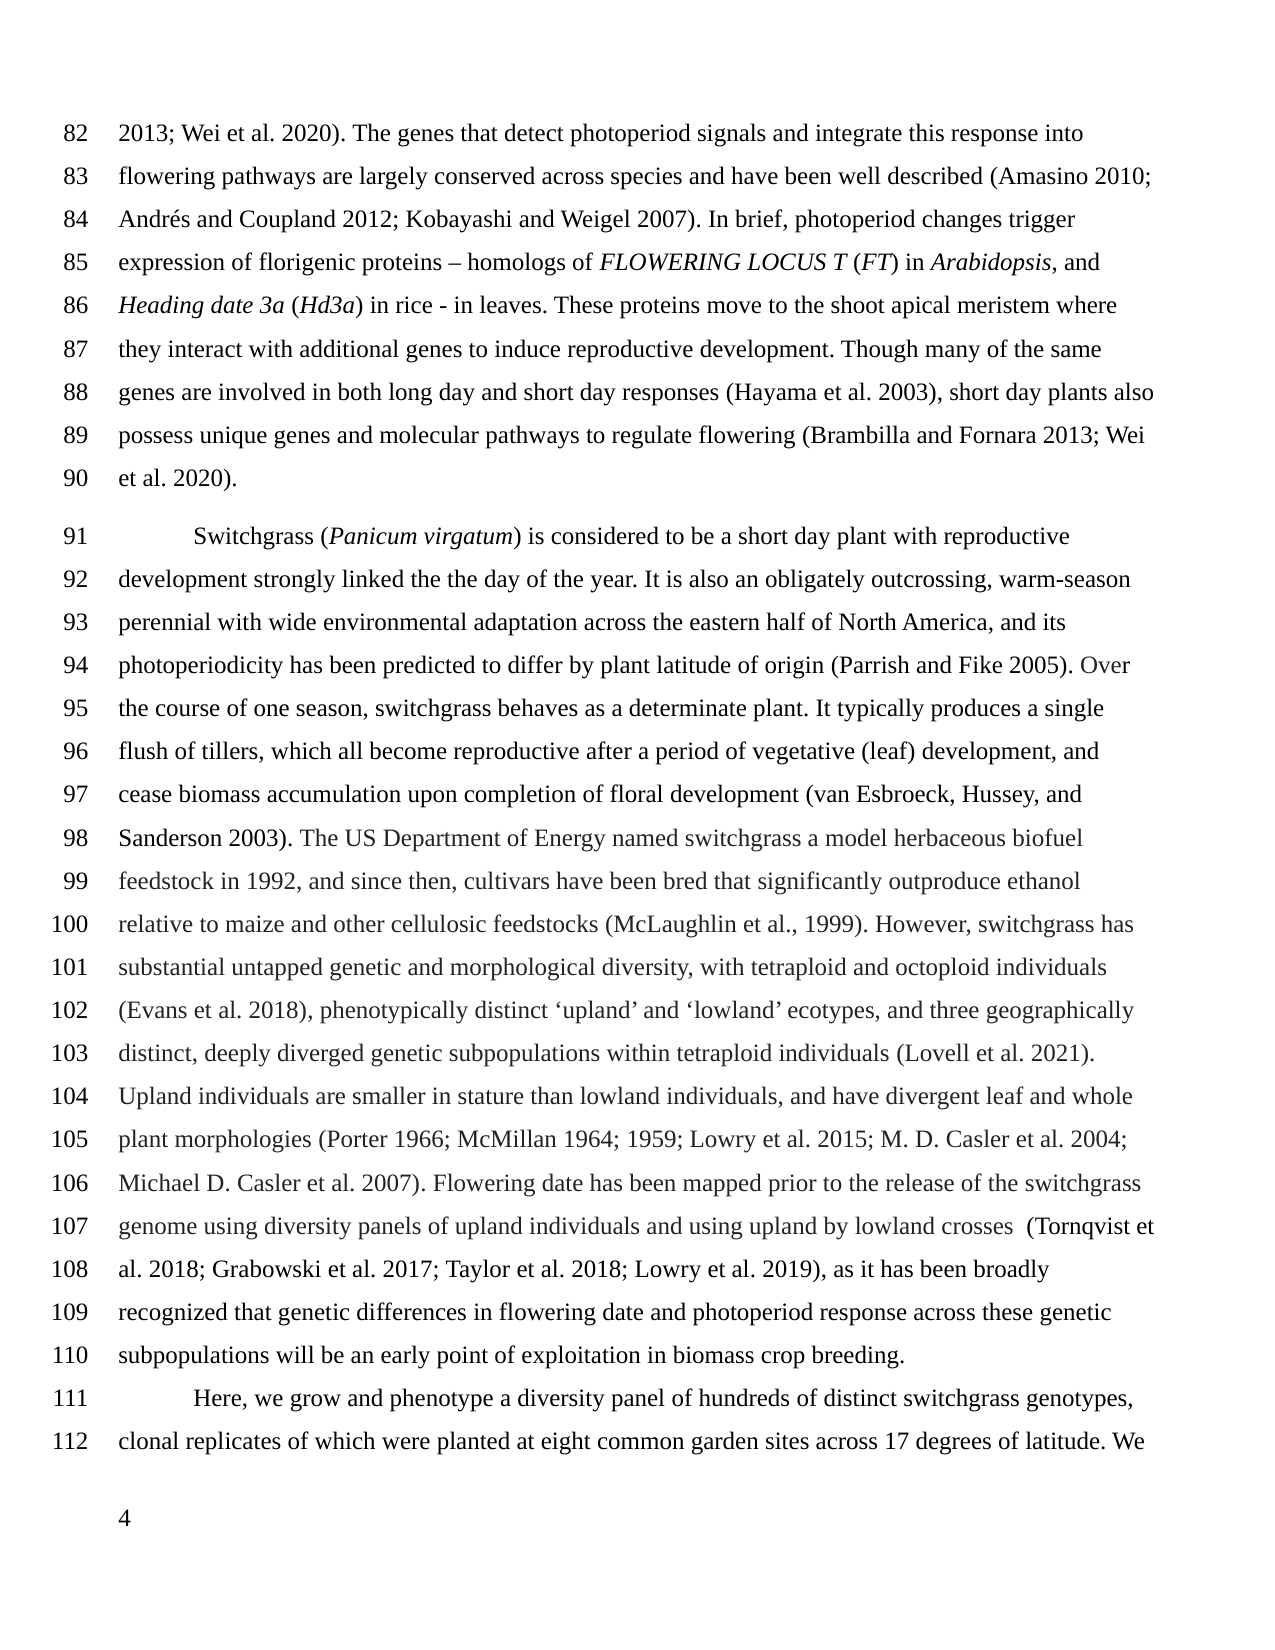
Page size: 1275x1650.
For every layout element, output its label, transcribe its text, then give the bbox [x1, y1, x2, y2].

text 2013; Wei et al. 2020). The genes that detect photoperiod signals and integrate this response into flowering pathways are largely conserved across species and have been well described (Amasino 2010; Andrés and Coupland 2012; Kobayashi and Weigel 2007). In brief, photoperiod changes trigger expression of florigenic proteins – homologs of FLOWERING LOCUS T (FT) in Arabidopsis, and Heading date 3a (Hd3a) in rice - in leaves. These proteins move to the shoot apical meristem where they interact with additional genes to induce reproductive development. Though many of the same genes are involved in both long day and short day responses (Hayama et al. 2003), short day plants also possess unique genes and molecular pathways to regulate flowering (Brambilla and Fornara 2013; Wei et al. 2020). [118, 118, 1157, 492]
text Switchgrass (Panicum virgatum) is considered to be a short day plant with reproductive development strongly linked the the day of the year. It is also an obligately outcrossing, warm-season perennial with wide environmental adaptation across the eastern half of North America, and its photoperiodicity has been predicted to differ by plant latitude of origin (Parrish and Fike 2005). Over the course of one season, switchgrass behaves as a determinate plant. It typically produces a single flush of tillers, which all become reproductive after a period of vegetative (leaf) development, and cease biomass accumulation upon completion of floral development (van Esbroeck, Hussey, and Sanderson 2003). The US Department of Energy named switchgrass a model herbaceous biofuel feedstock in 1992, and since then, cultivars have been bred that significantly outproduce ethanol relative to maize and other cellulosic feedstocks (McLaughlin et al., 1999). However, switchgrass has substantial untapped genetic and morphological diversity, with tetraploid and octoploid individuals (Evans et al. 2018), phenotypically distinct ‘upland’ and ‘lowland’ ecotypes, and three geographically distinct, deeply diverged genetic subpopulations within tetraploid individuals (Lovell et al. 2021). Upland individuals are smaller in stature than lowland individuals, and have divergent leaf and whole plant morphologies (Porter 1966; McMillan 1964; 1959; Lowry et al. 2015; M. D. Casler et al. 2004; Michael D. Casler et al. 2007). Flowering date has been mapped prior to the release of the switchgrass genome using diversity panels of upland individuals and using upland by lowland crosses (Tornqvist et al. 2018; Grabowski et al. 2017; Taylor et al. 2018; Lowry et al. 2019), as it has been broadly recognized that genetic differences in flowering date and photoperiod response across these genetic subpopulations will be an early point of exploitation in biomass crop breeding. [118, 521, 1157, 1369]
text Here, we grow and phenotype a diversity panel of hundreds of distinct switchgrass genotypes, clonal replicates of which were planted at eight common garden sites across 17 degrees of latitude. We [118, 1383, 1157, 1455]
